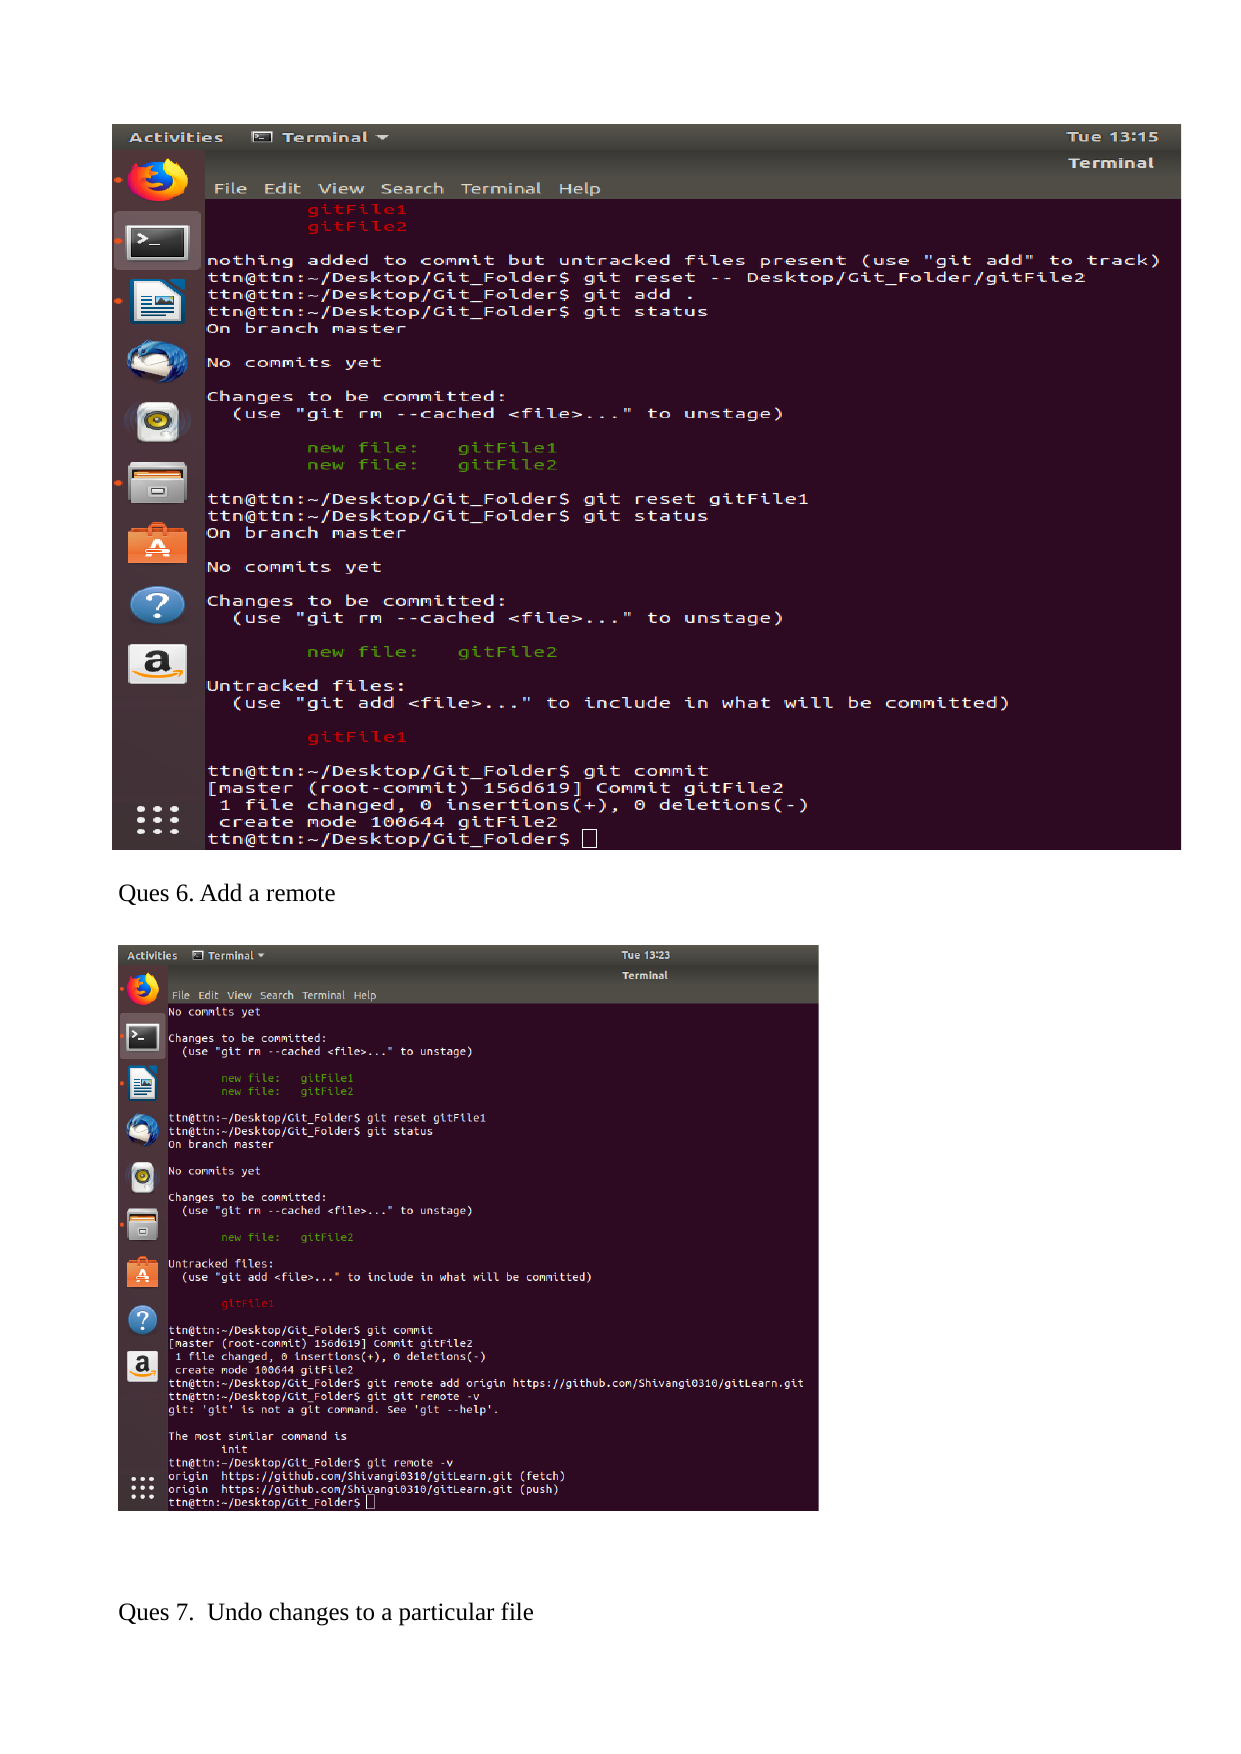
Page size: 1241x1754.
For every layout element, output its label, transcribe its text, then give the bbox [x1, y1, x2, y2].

text Ques 7. Undo changes to a particular file [118, 1597, 1122, 1626]
picture [118, 945, 819, 1511]
text Ques 6. Add a remote [118, 878, 1122, 907]
